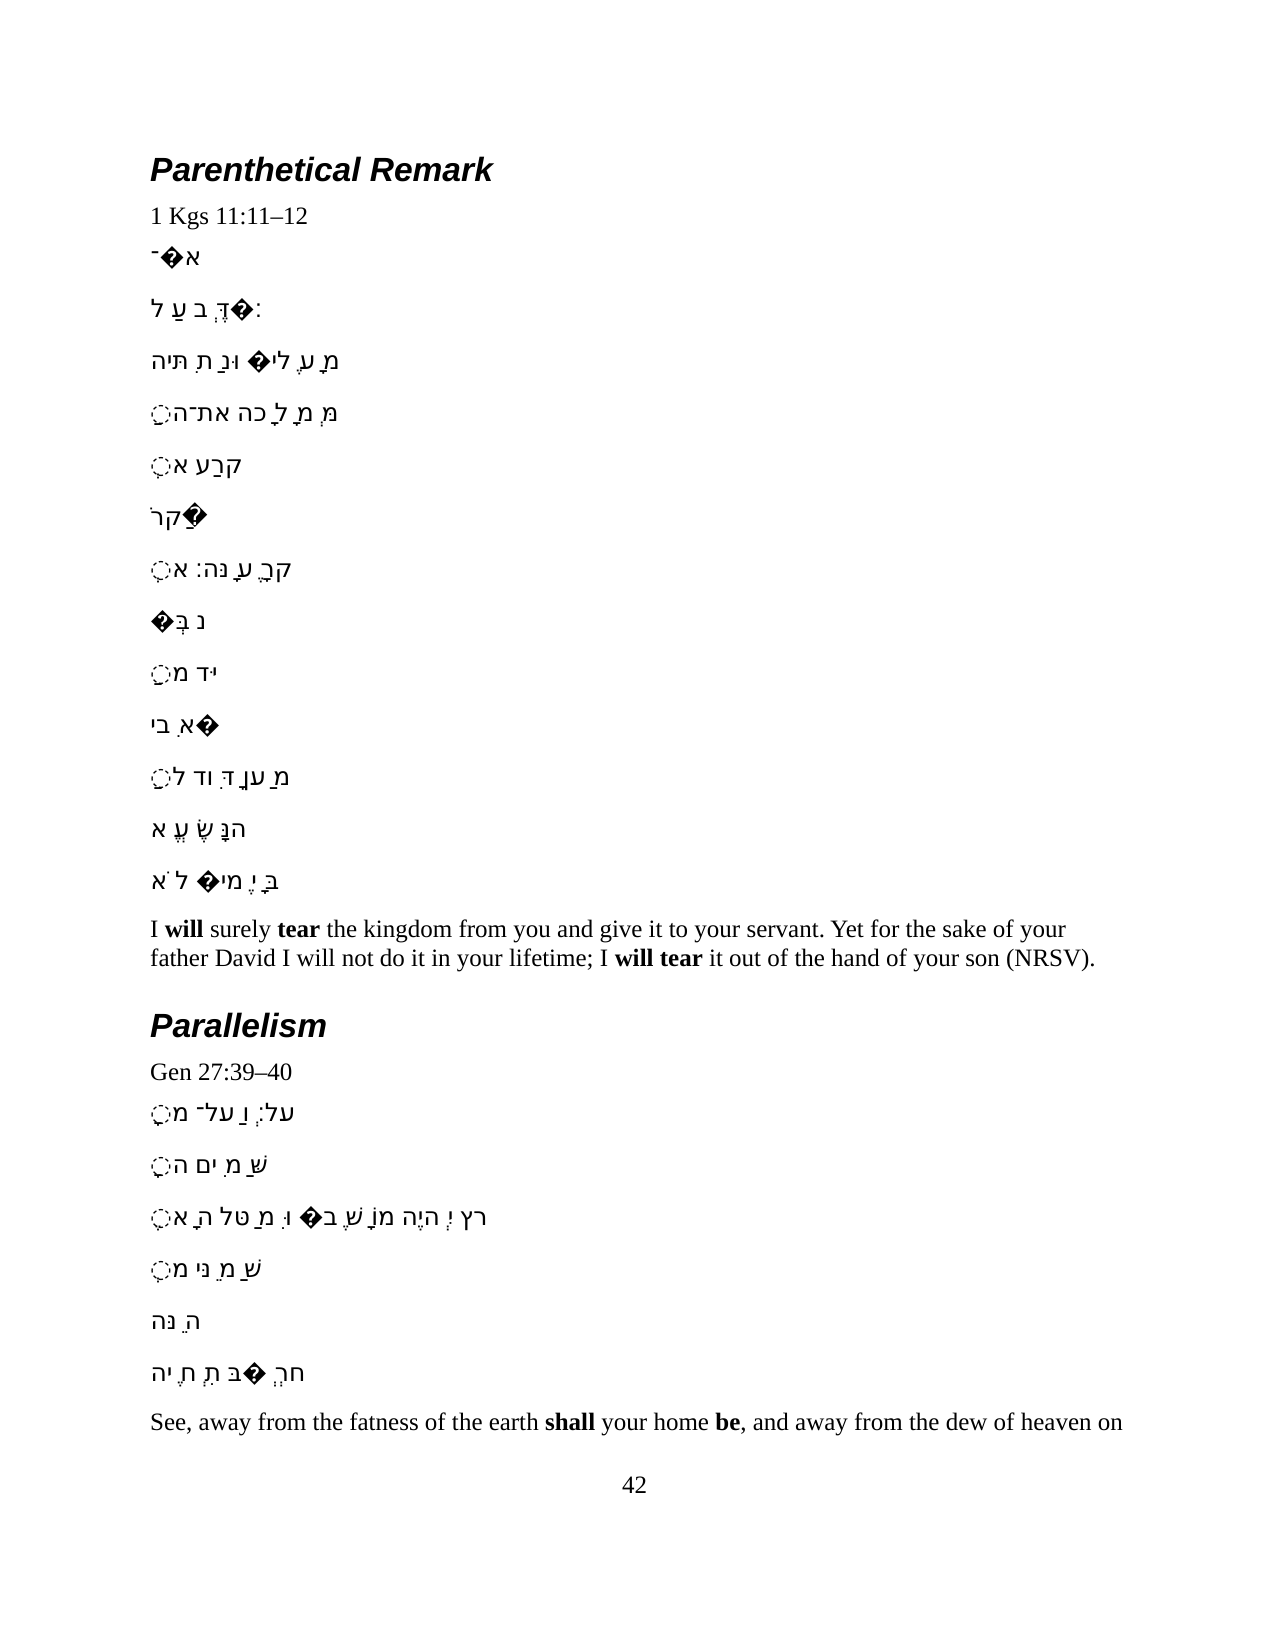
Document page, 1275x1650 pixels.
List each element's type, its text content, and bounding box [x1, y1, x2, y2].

text ה ֵנּה [150, 1303, 1125, 1337]
text בּ ָי ֶמי� ל ֹא [150, 863, 1125, 897]
text ָשּׁ ַמ ִים ה [150, 1147, 1125, 1181]
text ׃�דֶּ ְב ﬠַ ל [150, 291, 1125, 325]
text ְקרַע א [150, 447, 1125, 481]
text �ְנ בּ [150, 603, 1125, 637]
subtitle Parallelism [150, 1006, 1125, 1045]
text ֶרץ יִ ְהיֶה מוֹ ָשׁ ֶב� וּ ִמ ַטּל ה ָא [150, 1199, 1125, 1233]
text ְקרָ ֶﬠ ָנּה׃ א [150, 551, 1125, 585]
text א ִבי� [150, 707, 1125, 741]
text Gen 27:39–40 [150, 1057, 1125, 1086]
text 1 Kgs 11:11–12 [150, 201, 1125, 230]
text ְשׁ ַמ ֵנּי מ [150, 1251, 1125, 1285]
text הנָּ שֶׂ ﬠֱ א [150, 811, 1125, 845]
text I will surely tear the kingdom from you and give it to your servant. Yet for the sake of your father David I will not do it in your lifetime; I will tear it out of the hand of your son (NRSV). [150, 914, 1125, 972]
text חרְ ְ�בּ תִ ְח ֶיה [150, 1355, 1125, 1389]
text א�־ [150, 239, 1125, 273]
text ַמ ַﬠן ָדּ ִוד ל [150, 759, 1125, 793]
subtitle Parenthetical Remark [150, 150, 1125, 189]
text See, away from the fatness of the earth shall your home be, and away from the dew of heaven on [150, 1407, 1125, 1436]
text קרֹ�ַ [150, 499, 1125, 533]
text ַיּד מ [150, 655, 1125, 689]
text ָﬠל׃ ְו ַﬠל־ מ [150, 1095, 1125, 1129]
text ַמּ ְמ ָל ָכה את־ה [150, 395, 1125, 429]
text מ ָﬠ ֶלי� וּנ ַת ִתּיה [150, 343, 1125, 377]
